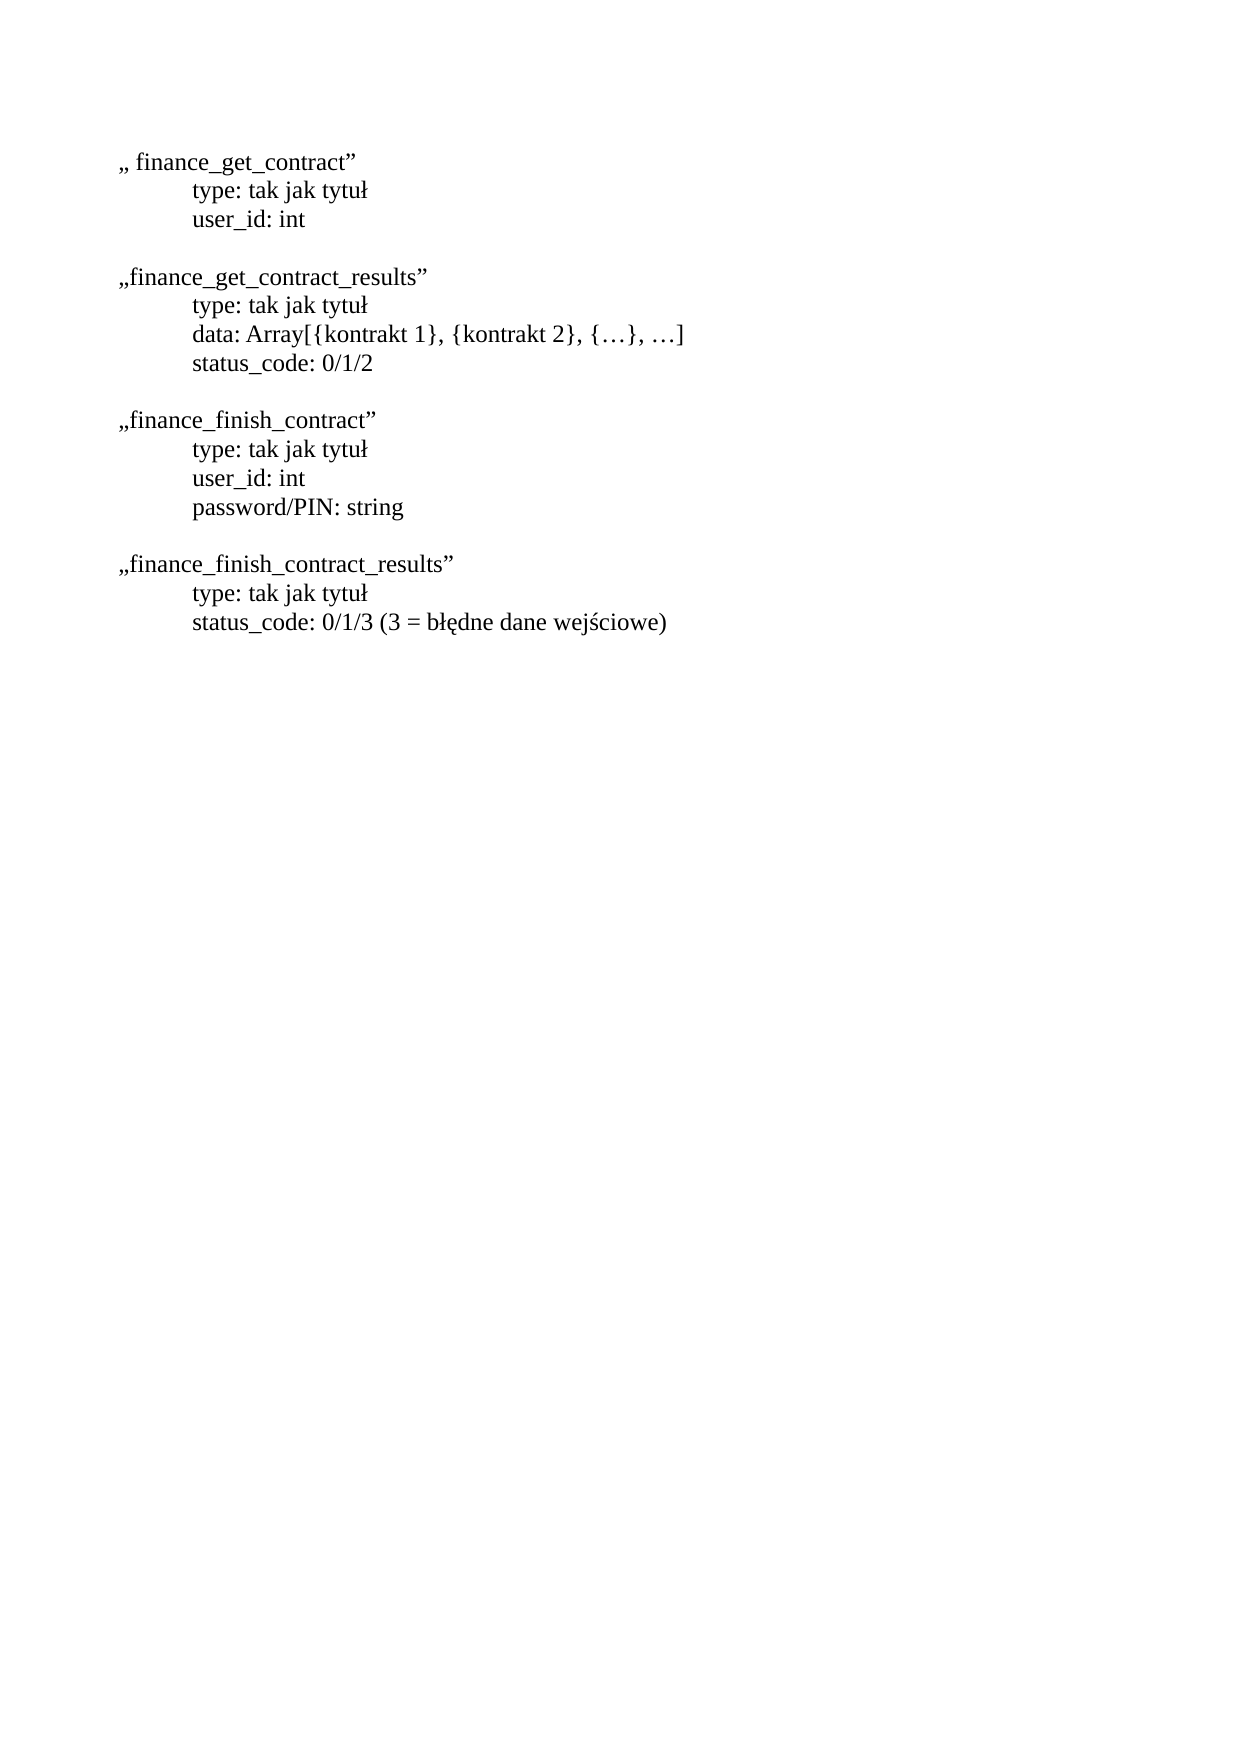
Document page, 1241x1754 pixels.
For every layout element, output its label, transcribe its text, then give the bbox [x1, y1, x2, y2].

text status_code: 0/1/2 [118, 348, 1122, 377]
text type: tak jak tytuł [118, 291, 1122, 319]
text „finance_get_contract_results” [118, 262, 1122, 291]
text data: Array[{kontrakt 1}, {kontrakt 2}, {…}, …] [118, 319, 1122, 348]
text „ finance_get_contract” [118, 147, 1122, 176]
text user_id: int [118, 204, 1122, 233]
text „finance_finish_contract_results” [118, 549, 1122, 578]
text type: tak jak tytuł [118, 176, 1122, 204]
text user_id: int [118, 463, 1122, 492]
text type: tak jak tytuł [118, 434, 1122, 463]
text type: tak jak tytuł [118, 578, 1122, 607]
text „finance_finish_contract” [118, 406, 1122, 434]
text password/PIN: string [118, 492, 1122, 521]
text status_code: 0/1/3 (3 = błędne dane wejściowe) [118, 607, 1122, 636]
